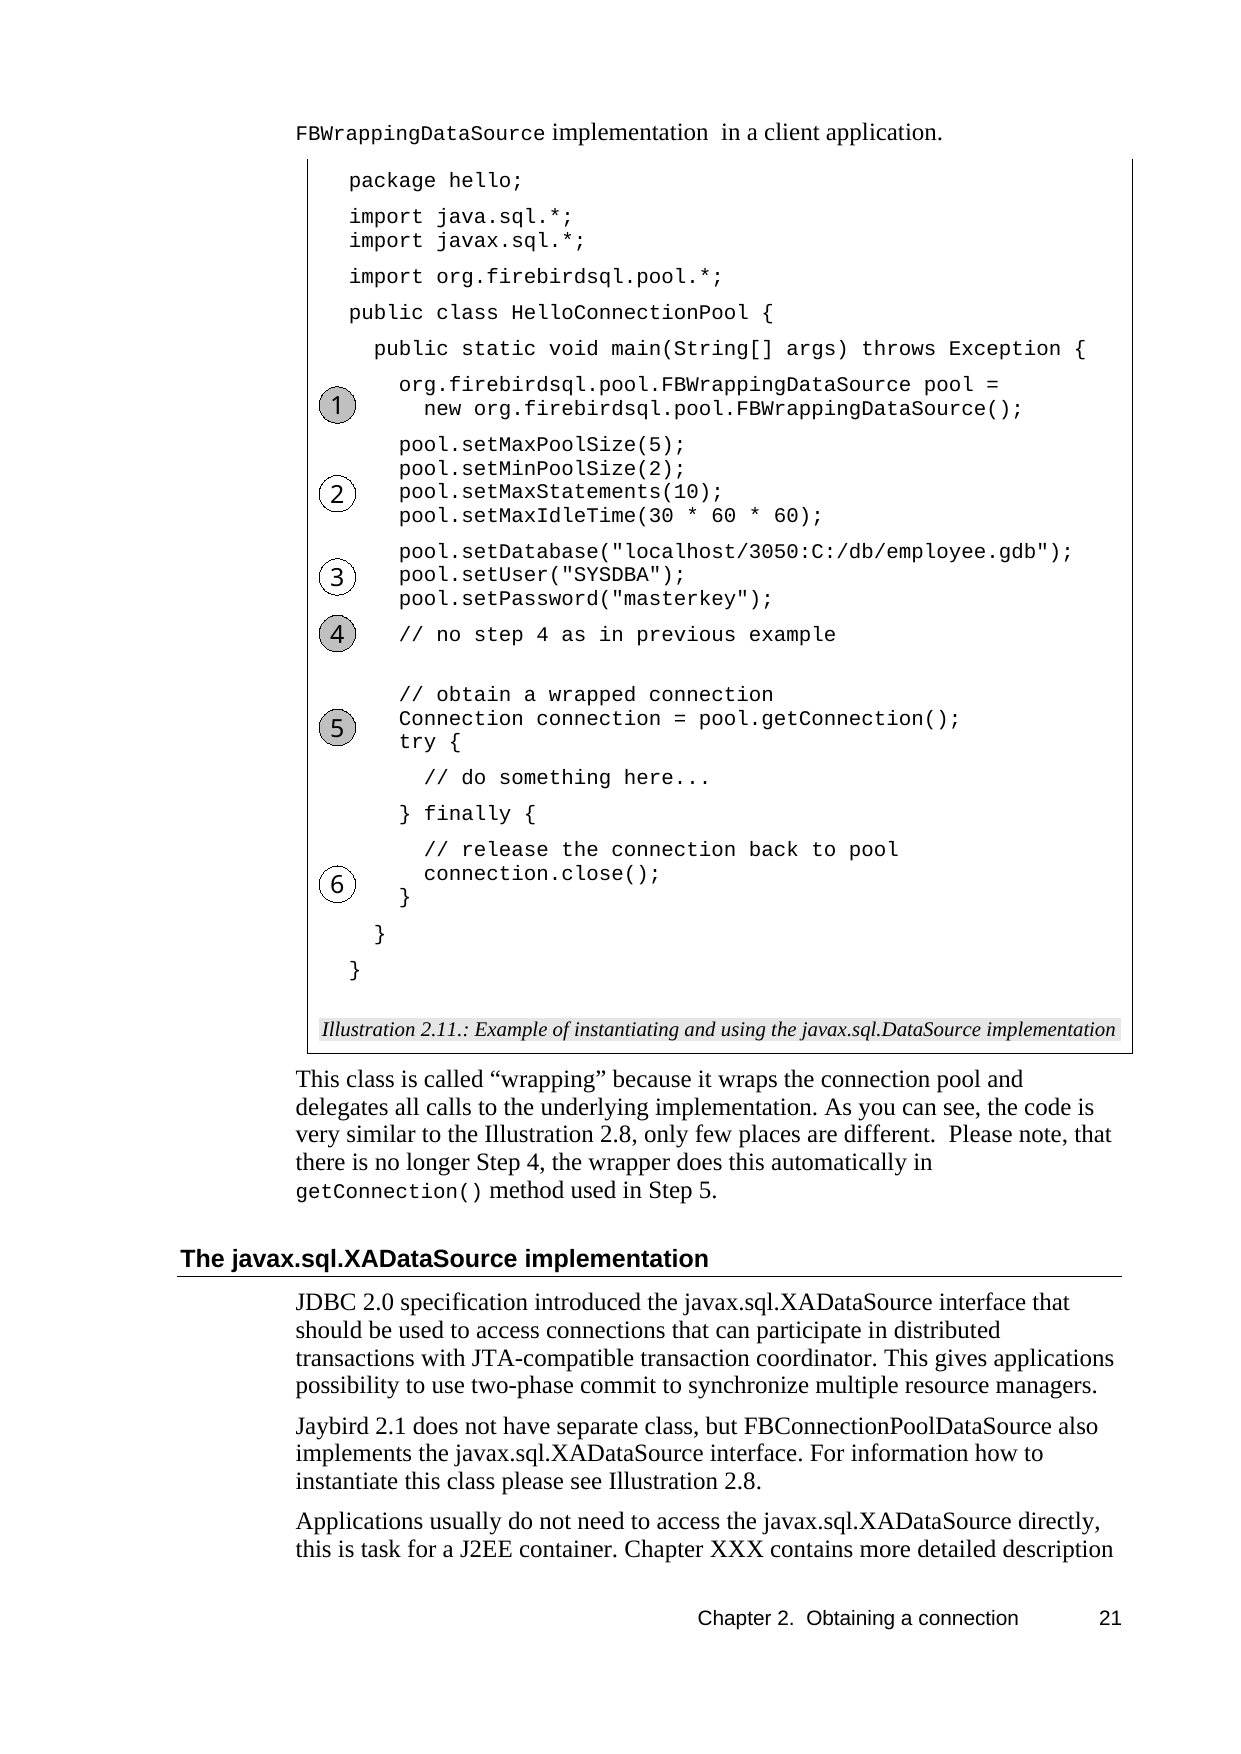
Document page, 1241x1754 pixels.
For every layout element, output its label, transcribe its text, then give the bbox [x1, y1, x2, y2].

text JDBC 2.0 specification introduced the javax.sql.XADataSource interface that should be used to access connections that can participate in distributed transactions with JTA-compatible transaction coordinator. This gives applications possibility to use two-phase commit to synchronize multiple resource managers. [295, 1288, 1122, 1399]
text // no step 4 as in previous example [348, 624, 1091, 671]
text FBWrappingDataSource implementation in a client application. This class is called “wrapping” because it wraps the connection pool and delegates all calls to the underlying implementation. As you can see, the code is very similar to the Illustration 2.8, only few places are different. Please note, that there is no longer Step 4, the wrapper does this automatically in getConnection() method used in Step 5. [295, 118, 1132, 1204]
text Jaybird 2.1 does not have separate class, but FBConnectionPoolDataSource also implements the javax.sql.XADataSource interface. For information how to instantiate this class please see Illustration 2.8. [295, 1412, 1122, 1495]
text import org.firebirdsql.pool.*; [348, 266, 1091, 290]
text } [348, 959, 1091, 982]
text public class HelloConnectionPool { [348, 302, 1091, 326]
text // do something here... [348, 767, 1091, 791]
text Illustration 2.11.: Example of instantiating and using the javax.sql.DataSource implementation [319, 1018, 1121, 1041]
text org.firebirdsql.pool.FBWrappingDataSource pool = new org.firebirdsql.pool.FBWrappingDataSource(); [348, 374, 1091, 421]
text // release the connection back to pool connection.close(); } [348, 839, 1091, 910]
text import java.sql.*; import javax.sql.*; [348, 206, 1091, 254]
text } [348, 923, 1091, 946]
text Applications usually do not need to access the javax.sql.XADataSource directly, this is task for a J2EE container. Chapter XXX contains more detailed description [295, 1507, 1122, 1563]
text } finally { [348, 803, 1091, 827]
text // obtain a wrapped connection Connection connection = pool.getConnection(); try { [348, 684, 1091, 755]
text package hello; [348, 170, 1091, 194]
text public static void main(String[] args) throws Exception { [348, 338, 1091, 362]
subtitle The javax.sql.XADataSource implementation [177, 1242, 1122, 1276]
text pool.setMaxPoolSize(5); pool.setMinPoolSize(2); pool.setMaxStatements(10); pool.setMaxIdleTime(30 * 60 * 60); [348, 434, 1091, 528]
text pool.setDatabase("localhost/3050:C:/db/employee.gdb"); pool.setUser("SYSDBA"); pool.setPassword("masterkey"); [348, 541, 1091, 612]
